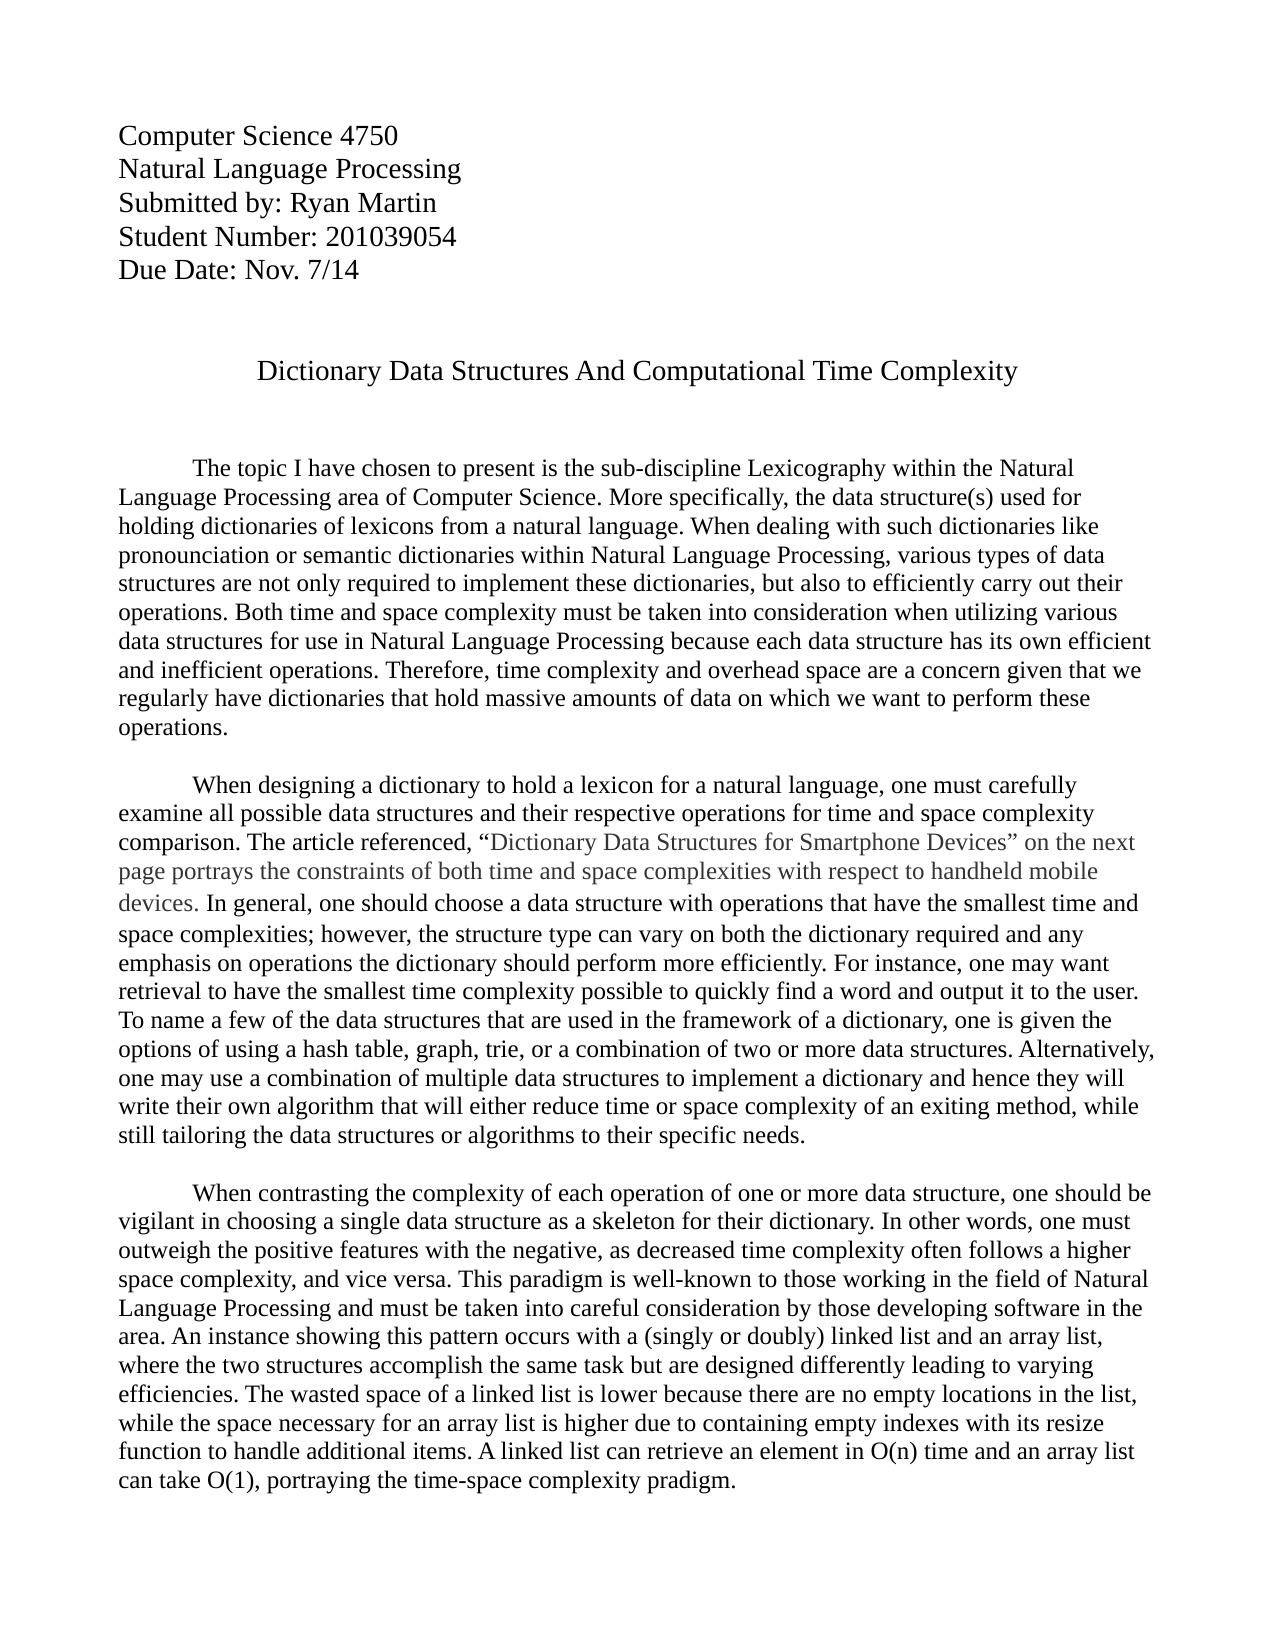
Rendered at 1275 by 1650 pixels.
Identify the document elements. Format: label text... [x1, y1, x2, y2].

text Due Date: Nov. 7/14 [118, 252, 1157, 286]
text The topic I have chosen to present is the sub-discipline Lexicography within the Natural Language Processing area of Computer Science. More specifically, the data structure(s) used for holding dictionaries of lexicons from a natural language. When dealing with such dictionaries like pronounciation or semantic dictionaries within Natural Language Processing, various types of data structures are not only required to implement these dictionaries, but also to efficiently carry out their operations. Both time and space complexity must be taken into consideration when utilizing various data structures for use in Natural Language Processing because each data structure has its own efficient and inefficient operations. Therefore, time complexity and overhead space are a concern given that we regularly have dictionaries that hold massive amounts of data on which we want to perform these operations. [118, 453, 1157, 741]
text Natural Language Processing [118, 152, 1157, 185]
text When designing a dictionary to hold a lexicon for a natural language, one must carefully examine all possible data structures and their respective operations for time and space complexity comparison. The article referenced, “Dictionary Data Structures for Smartphone Devices” on the next page portrays the constraints of both time and space complexities with respect to handheld mobile devices. In general, one should choose a data structure with operations that have the smallest time and space complexities; however, the structure type can vary on both the dictionary required and any emphasis on operations the dictionary should perform more efficiently. For instance, one may want retrieval to have the smallest time complexity possible to quickly find a word and output it to the user. To name a few of the data structures that are used in the framework of a dictionary, one is given the options of using a hash table, graph, trie, or a combination of two or more data structures. Alternatively, one may use a combination of multiple data structures to implement a dictionary and hence they will write their own algorithm that will either reduce time or space complexity of an exiting method, while still tailoring the data structures or algorithms to their specific needs. [118, 770, 1157, 1149]
text Computer Science 4750 [118, 118, 1157, 152]
text Dictionary Data Structures And Computational Time Complexity [118, 353, 1157, 386]
text Student Number: 201039054 [118, 219, 1157, 252]
text When contrasting the complexity of each operation of one or more data structure, one should be vigilant in choosing a single data structure as a skeleton for their dictionary. In other words, one must outweigh the positive features with the negative, as decreased time complexity often follows a higher space complexity, and vice versa. This paradigm is well-known to those working in the field of Natural Language Processing and must be taken into careful consideration by those developing software in the area. An instance showing this pattern occurs with a (singly or doubly) linked list and an array list, where the two structures accomplish the same task but are designed differently leading to varying efficiencies. The wasted space of a linked list is lower because there are no empty locations in the list, while the space necessary for an array list is higher due to containing empty indexes with its resize function to handle additional items. A linked list can retrieve an element in O(n) time and an array list can take O(1), portraying the time-space complexity pradigm. [118, 1178, 1157, 1494]
text Submitted by: Ryan Martin [118, 185, 1157, 219]
